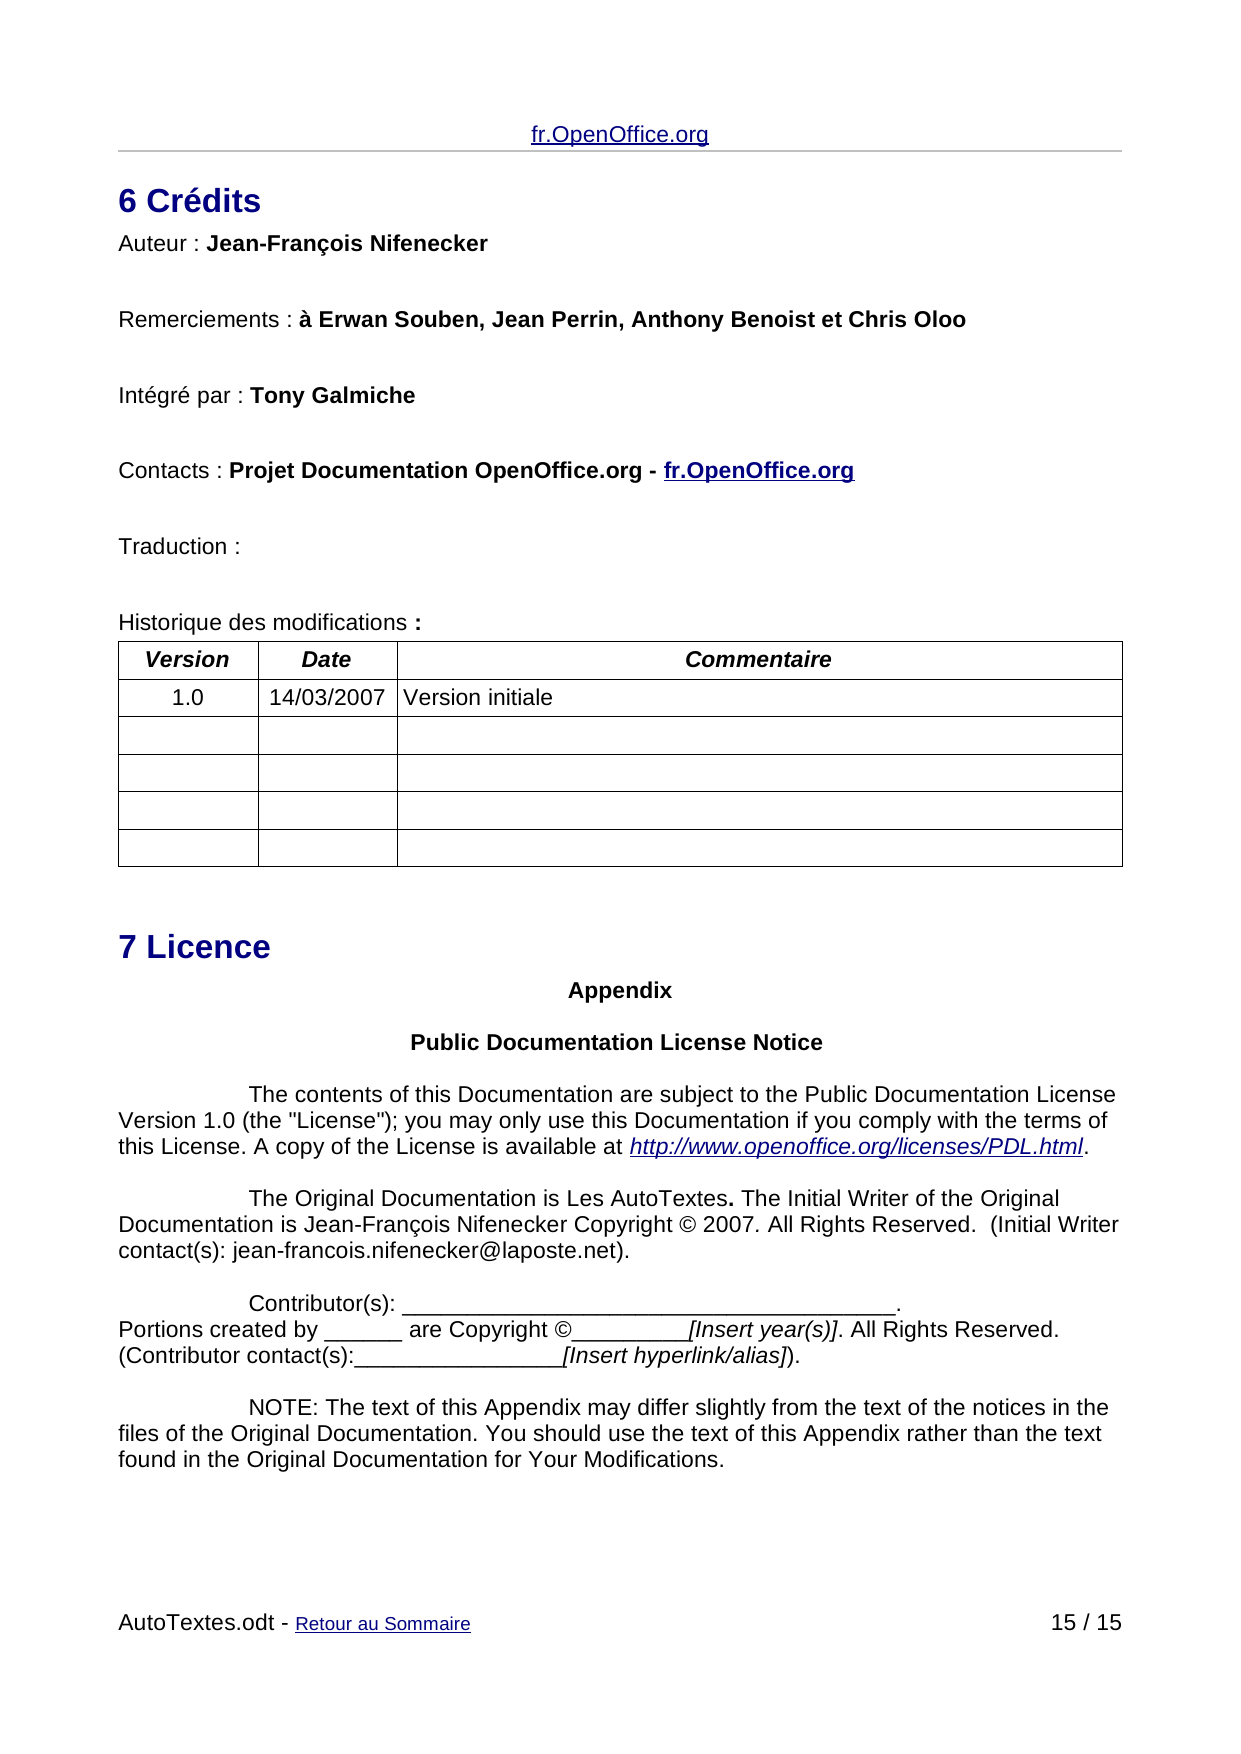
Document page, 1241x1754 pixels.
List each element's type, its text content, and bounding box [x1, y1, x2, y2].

text Contributor(s): ______________________________________. [118, 1290, 1122, 1316]
text NOTE: The text of this Appendix may differ slightly from the text of the notices in the files of the Original Documentation. You should use the text of this Appendix rather than the text found in the Original Documentation for Your Modifications. [118, 1394, 1122, 1472]
text Traduction : [118, 533, 1122, 559]
table_cell 1.0 [119, 680, 258, 716]
table_cell [398, 755, 1122, 791]
table_cell [119, 717, 258, 754]
subtitle Licence [118, 928, 1122, 966]
text Portions created by ______ are Copyright ©_________[Insert year(s)]. All Rights Reserved. (Contributor contact(s):________________[Insert hyperlink/alias]). [118, 1316, 1122, 1368]
table_cell [259, 792, 397, 829]
text Auteur : Jean-François Nifenecker [118, 231, 1122, 257]
table_cell [259, 755, 397, 791]
table_cell [259, 717, 397, 754]
text Contacts : Projet Documentation OpenOffice.org - fr.OpenOffice.org [118, 458, 1122, 484]
table_cell [119, 792, 258, 829]
text Appendix [118, 977, 1122, 1003]
text Remerciements : à Erwan Souben, Jean Perrin, Anthony Benoist et Chris Oloo [118, 306, 1122, 332]
table_cell [398, 792, 1122, 829]
table_header Commentaire [398, 642, 1122, 679]
table_header Version [119, 642, 258, 679]
text Public Documentation License Notice [118, 1029, 1122, 1056]
table_cell [398, 830, 1122, 866]
subtitle Crédits [118, 182, 1122, 219]
table_header Date [259, 642, 397, 679]
text The contents of this Documentation are subject to the Public Documentation License Version 1.0 (the "License"); you may only use this Documentation if you comply with the terms of this License. A copy of the License is available at http://www.openoffice.org/licenses/PDL.html. [118, 1082, 1122, 1160]
table_cell [119, 755, 258, 791]
table_cell 14/03/2007 [259, 680, 397, 716]
table_cell [119, 830, 258, 866]
text Historique des modifications : [118, 609, 1122, 635]
text The Original Documentation is Les AutoTextes. The Initial Writer of the Original Documentation is Jean-François Nifenecker Copyright © 2007. All Rights Reserved. (Initial Writer contact(s): jean-francois.nifenecker@laposte.net). [118, 1186, 1122, 1264]
table_cell [259, 830, 397, 866]
table_cell Version initiale [398, 680, 1122, 716]
table_cell [398, 717, 1122, 754]
text Intégré par : Tony Galmiche [118, 382, 1122, 408]
